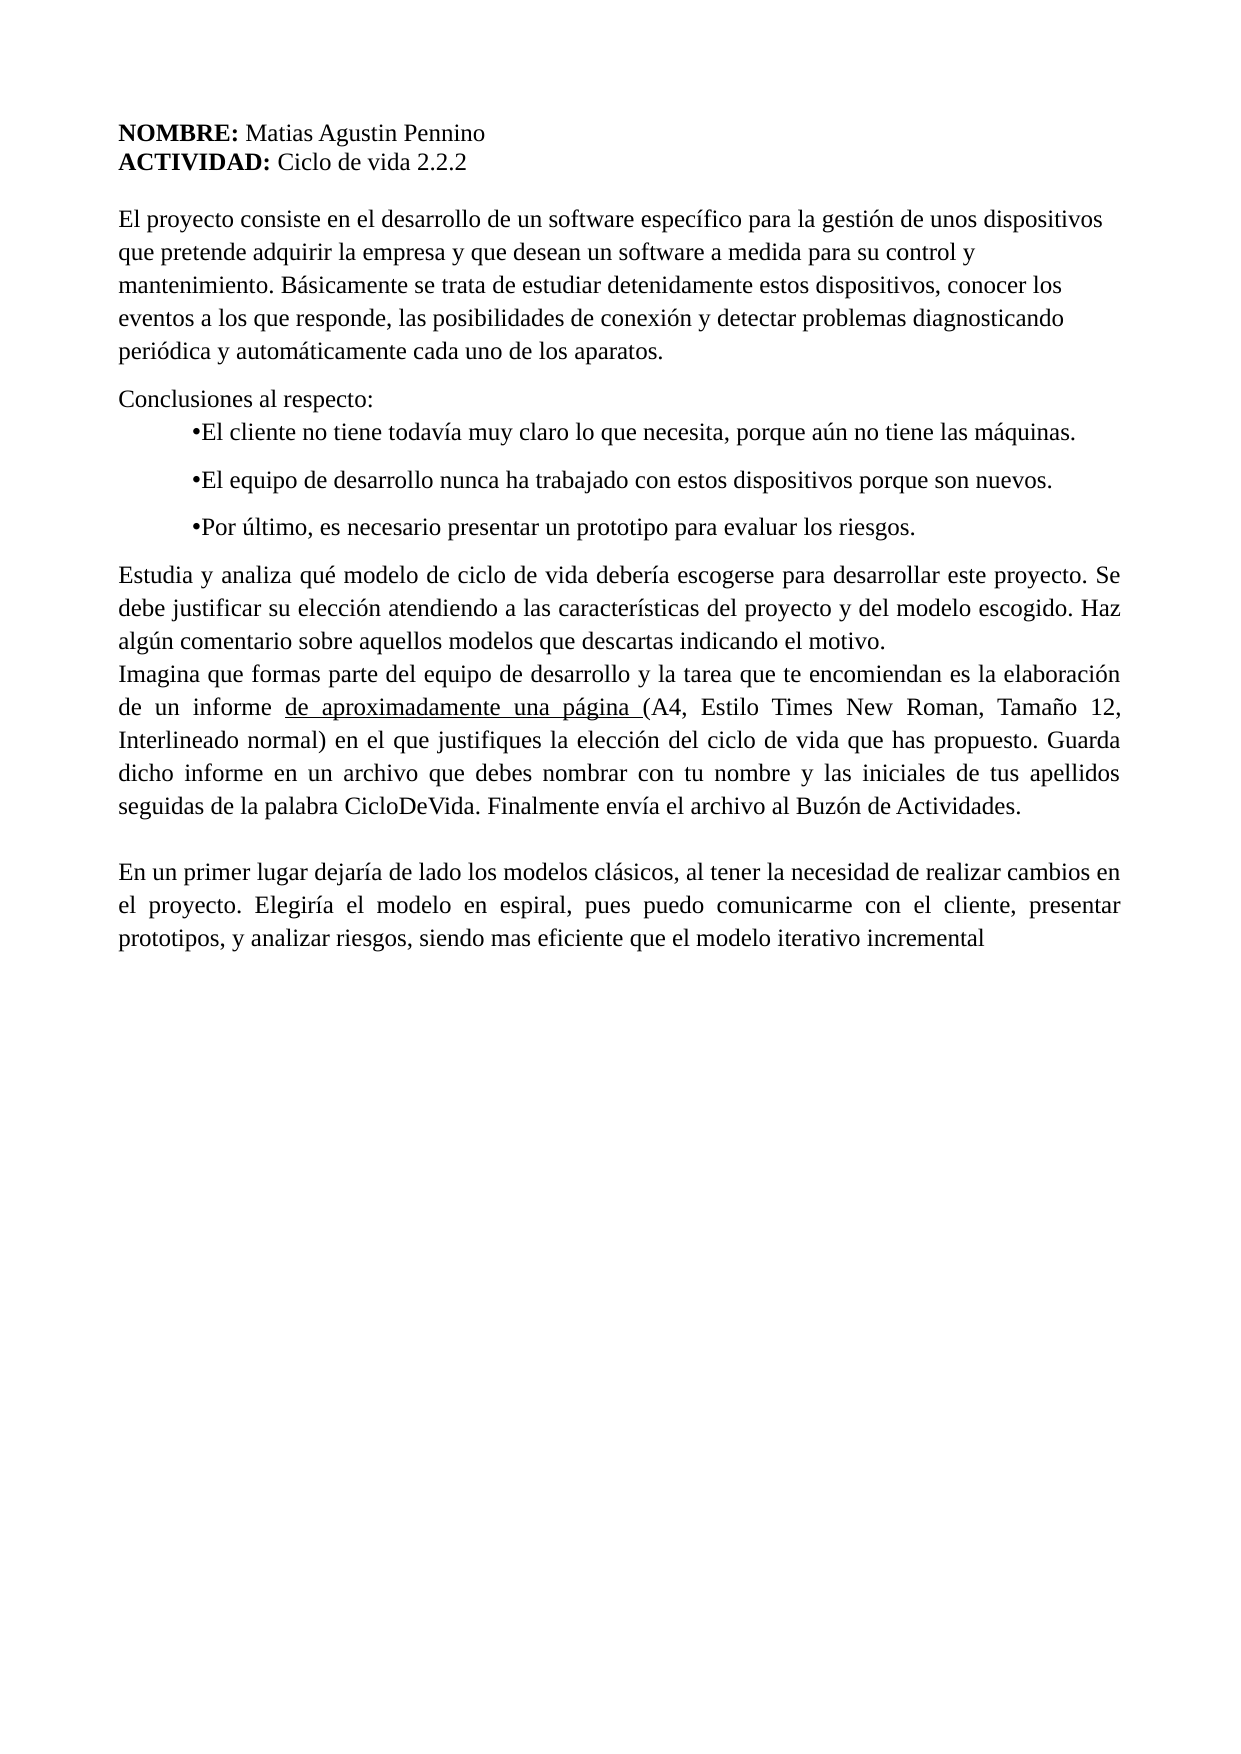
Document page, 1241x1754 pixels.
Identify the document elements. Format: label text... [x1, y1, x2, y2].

text NOMBRE: Matias Agustin Pennino [118, 118, 1122, 147]
list El equipo de desarrollo nunca ha trabajado con estos dispositivos porque son nuevos. [118, 465, 1122, 493]
text En un primer lugar dejaría de lado los modelos clásicos, al tener la necesidad de realizar cambios en el proyecto. Elegiría el modelo en espiral, pues puedo comunicarme con el cliente, presentar prototipos, y analizar riesgos, siendo mas eficiente que el modelo iterativo incremental [118, 857, 1122, 952]
list Por último, es necesario presentar un prototipo para evaluar los riesgos. [118, 512, 1122, 541]
list El cliente no tiene todavía muy claro lo que necesita, porque aún no tiene las máquinas. [118, 417, 1122, 446]
text Estudia y analiza qué modelo de ciclo de vida debería escogerse para desarrollar este proyecto. Se debe justificar su elección atendiendo a las características del proyecto y del modelo escogido. Haz algún comentario sobre aquellos modelos que descartas indicando el motivo. [118, 560, 1122, 655]
text Conclusiones al respecto: [118, 384, 1122, 413]
text ACTIVIDAD: Ciclo de vida 2.2.2 [118, 147, 1122, 176]
text Imagina que formas parte del equipo de desarrollo y la tarea que te encomiendan es la elaboración de un informe de aproximadamente una página (A4, Estilo Times New Roman, Tamaño 12, Interlineado normal) en el que justifiques la elección del ciclo de vida que has propuesto. Guarda dicho informe en un archivo que debes nombrar con tu nombre y las iniciales de tus apellidos seguidas de la palabra CicloDeVida. Finalmente envía el archivo al Buzón de Actividades. [118, 659, 1122, 820]
text El proyecto consiste en el desarrollo de un software específico para la gestión de unos dispositivos que pretende adquirir la empresa y que desean un software a medida para su control y mantenimiento. Básicamente se trata de estudiar detenidamente estos dispositivos, conocer los eventos a los que responde, las posibilidades de conexión y detectar problemas diagnosticando periódica y automáticamente cada uno de los aparatos. [118, 204, 1122, 365]
